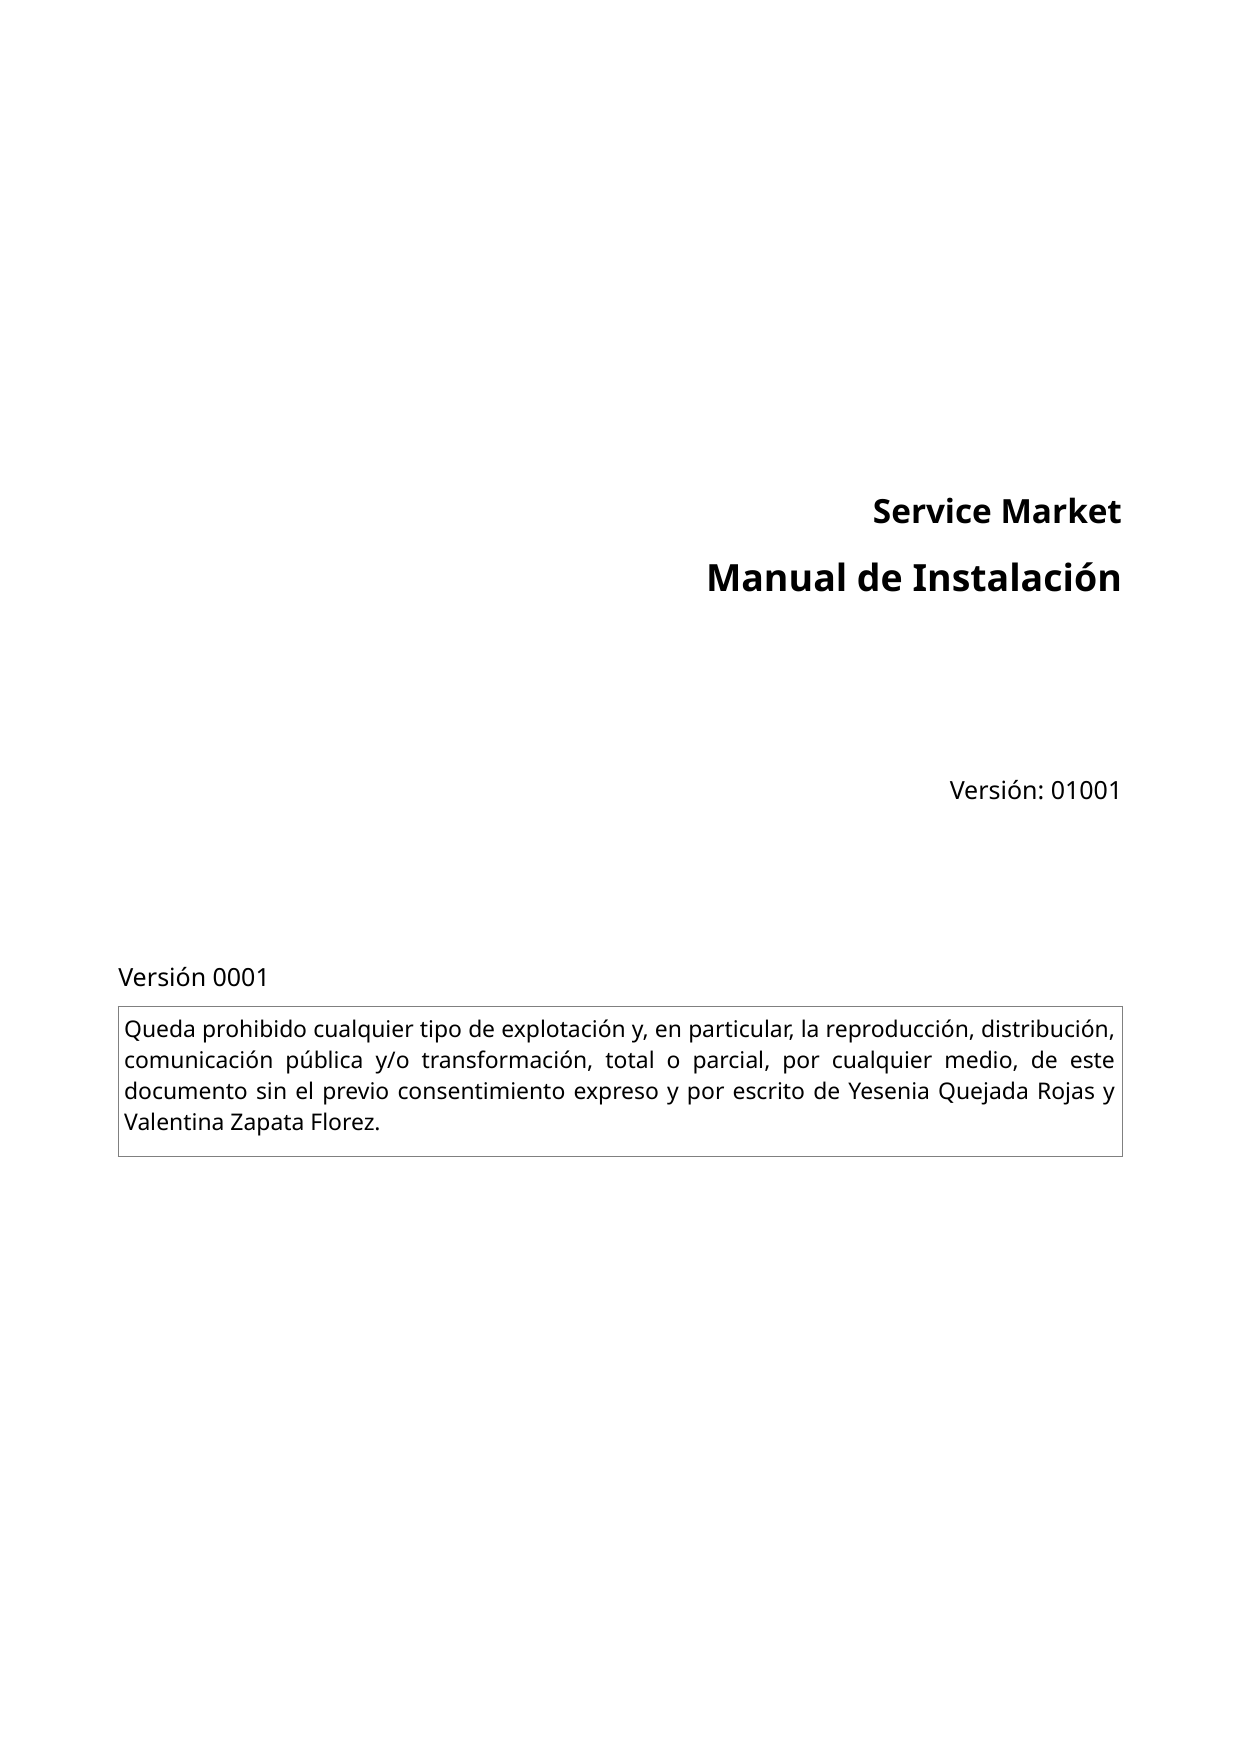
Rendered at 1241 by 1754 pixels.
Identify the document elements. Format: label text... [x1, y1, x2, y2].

text Versión 0001 [118, 959, 1122, 993]
text Service Market [118, 488, 1122, 533]
table_header Queda prohibido cualquier tipo de explotación y, en particular, la reproducción, distribución, comunicación pública y/o transformación, total o parcial, por cualquier medio, de este documento sin el previo consentimiento expreso y por escrito de Yesenia Quejada Rojas y Valentina Zapata Florez. [119, 1007, 1122, 1156]
text Manual de Instalación [118, 551, 1122, 602]
text Versión: 0001 [118, 773, 1122, 807]
